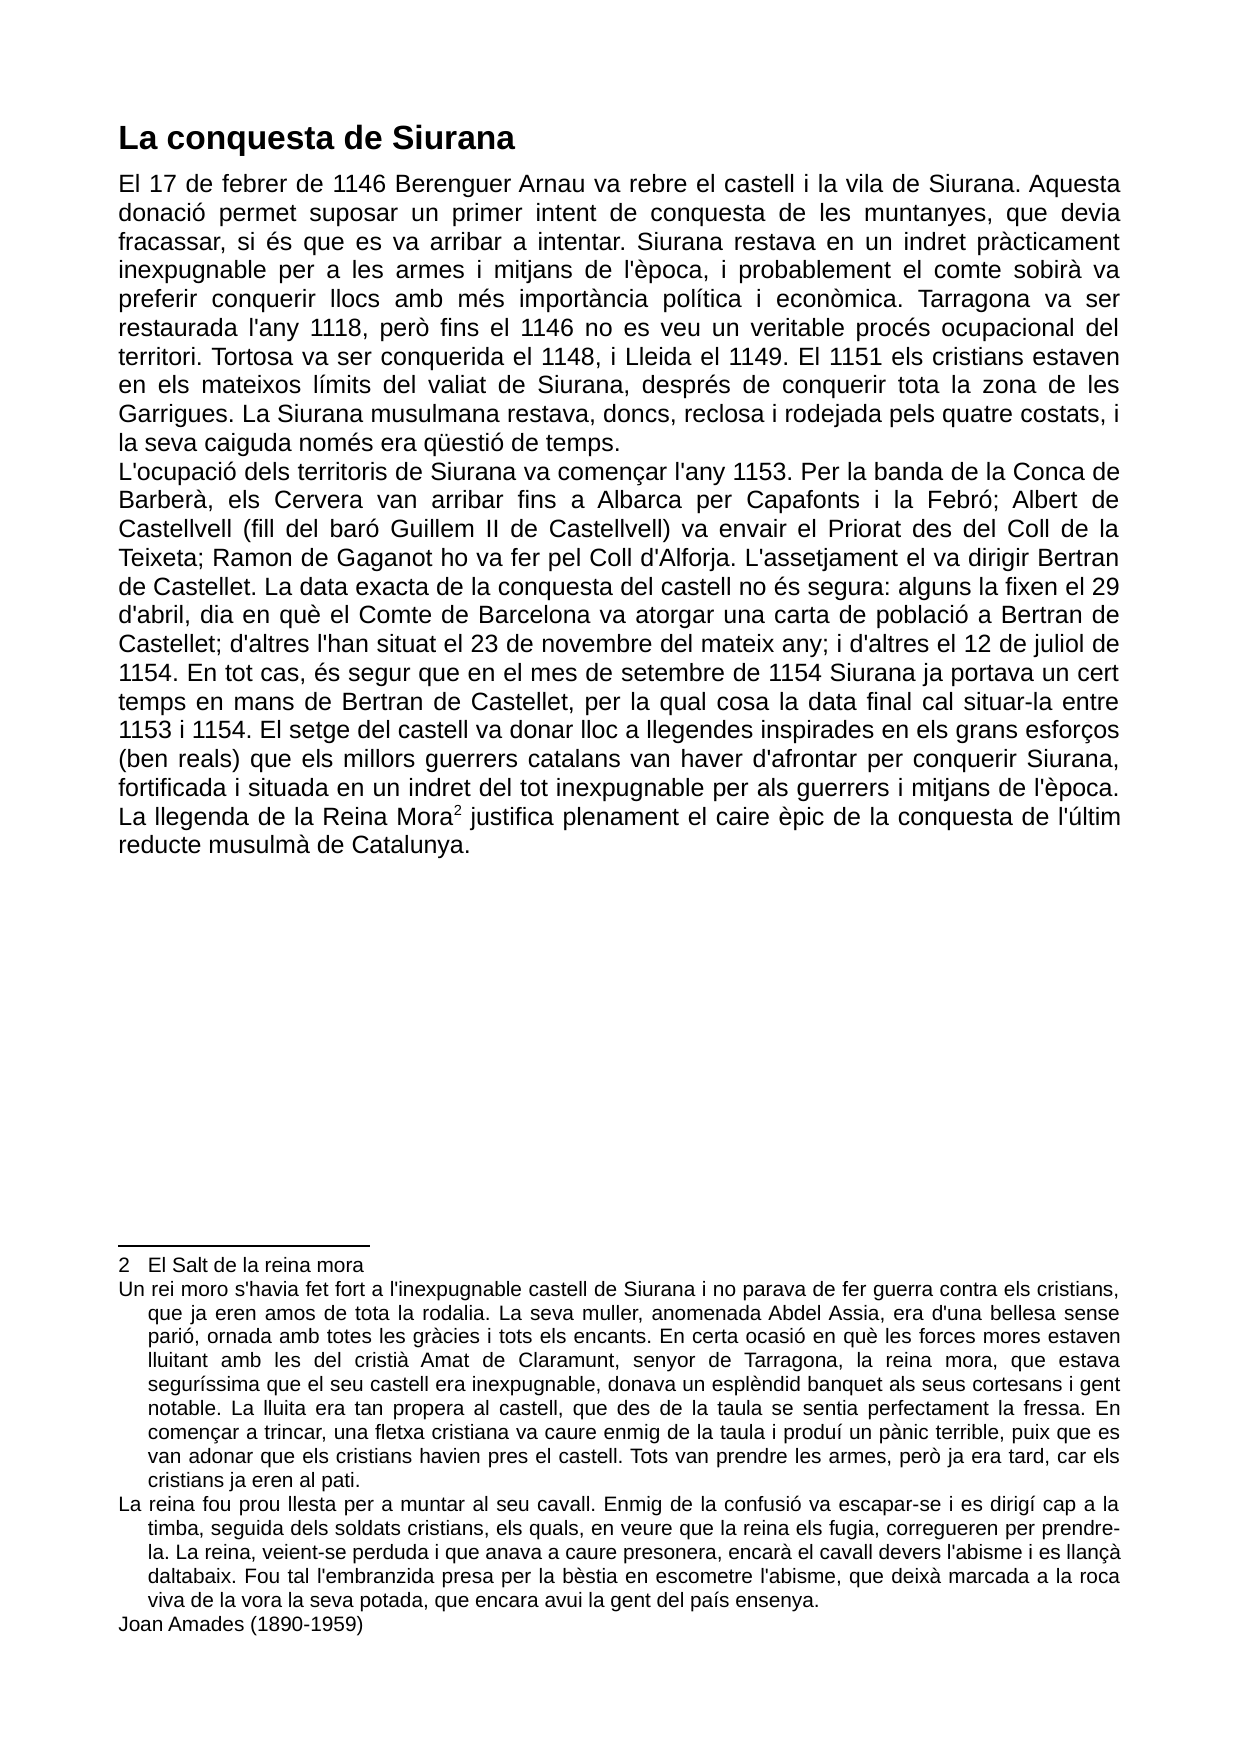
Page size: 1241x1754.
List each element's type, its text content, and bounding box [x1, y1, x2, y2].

text La reina fou prou llesta per a muntar al seu cavall. Enmig de la confusió va escapar-se i es dirigí cap a la timba, seguida dels soldats cristians, els quals, en veure que la reina els fugia, corregueren per prendre-la. La reina, veient-se perduda i que anava a caure presonera, encarà el cavall devers l'abisme i es llançà daltabaix. Fou tal l'embranzida presa per la bèstia en escometre l'abisme, que deixà marcada a la roca viva de la vora la seva potada, que encara avui la gent del país ensenya. [118, 1492, 1122, 1612]
text Un rei moro s'havia fet fort a l'inexpugnable castell de Siurana i no parava de fer guerra contra els cristians, que ja eren amos de tota la rodalia. La seva muller, anomenada Abdel Assia, era d'una bellesa sense parió, ornada amb totes les gràcies i tots els encants. En certa ocasió en què les forces mores estaven lluitant amb les del cristià Amat de Claramunt, senyor de Tarragona, la reina mora, que estava seguríssima que el seu castell era inexpugnable, donava un esplèndid banquet als seus cortesans i gent notable. La lluita era tan propera al castell, que des de la taula se sentia perfectament la fressa. En començar a trincar, una fletxa cristiana va caure enmig de la taula i produí un pànic terrible, puix que es van adonar que els cristians havien pres el castell. Tots van prendre les armes, però ja era tard, car els cristians ja eren al pati. [118, 1276, 1122, 1492]
text El Salt de la reina mora [118, 1252, 1122, 1276]
text Joan Amades (1890-1959) [118, 1612, 1122, 1636]
text El 17 de febrer de 1146 Berenguer Arnau va rebre el castell i la vila de Siurana. Aquesta donació permet suposar un primer intent de conquesta de les muntanyes, que devia fracassar, si és que es va arribar a intentar. Siurana restava en un indret pràcticament inexpugnable per a les armes i mitjans de l'època, i probablement el comte sobirà va preferir conquerir llocs amb més importància política i econòmica. Tarragona va ser restaurada l'any 1118, però fins el 1146 no es veu un veritable procés ocupacional del territori. Tortosa va ser conquerida el 1148, i Lleida el 1149. El 1151 els cristians estaven en els mateixos límits del valiat de Siurana, després de conquerir tota la zona de les Garrigues. La Siurana musulmana restava, doncs, reclosa i rodejada pels quatre costats, i la seva caiguda només era qüestió de temps. [118, 169, 1122, 457]
subtitle La conquesta de Siurana [118, 118, 1122, 157]
text L'ocupació dels territoris de Siurana va començar l'any 1153. Per la banda de la Conca de Barberà, els Cervera van arribar fins a Albarca per Capafonts i la Febró; Albert de Castellvell (fill del baró Guillem II de Castellvell) va envair el Priorat des del Coll de la Teixeta; Ramon de Gaganot ho va fer pel Coll d'Alforja. L'assetjament el va dirigir Bertran de Castellet. La data exacta de la conquesta del castell no és segura: alguns la fixen el 29 d'abril, dia en què el Comte de Barcelona va atorgar una carta de població a Bertran de Castellet; d'altres l'han situat el 23 de novembre del mateix any; i d'altres el 12 de juliol de 1154. En tot cas, és segur que en el mes de setembre de 1154 Siurana ja portava un cert temps en mans de Bertran de Castellet, per la qual cosa la data final cal situar-la entre 1153 i 1154. El setge del castell va donar lloc a llegendes inspirades en els grans esforços (ben reals) que els millors guerrers catalans van haver d'afrontar per conquerir Siurana, fortificada i situada en un indret del tot inexpugnable per als guerrers i mitjans de l'època. La llegenda de la Reina Mora justifica plenament el caire èpic de la conquesta de l'últim reducte musulmà de Catalunya. [118, 457, 1122, 859]
